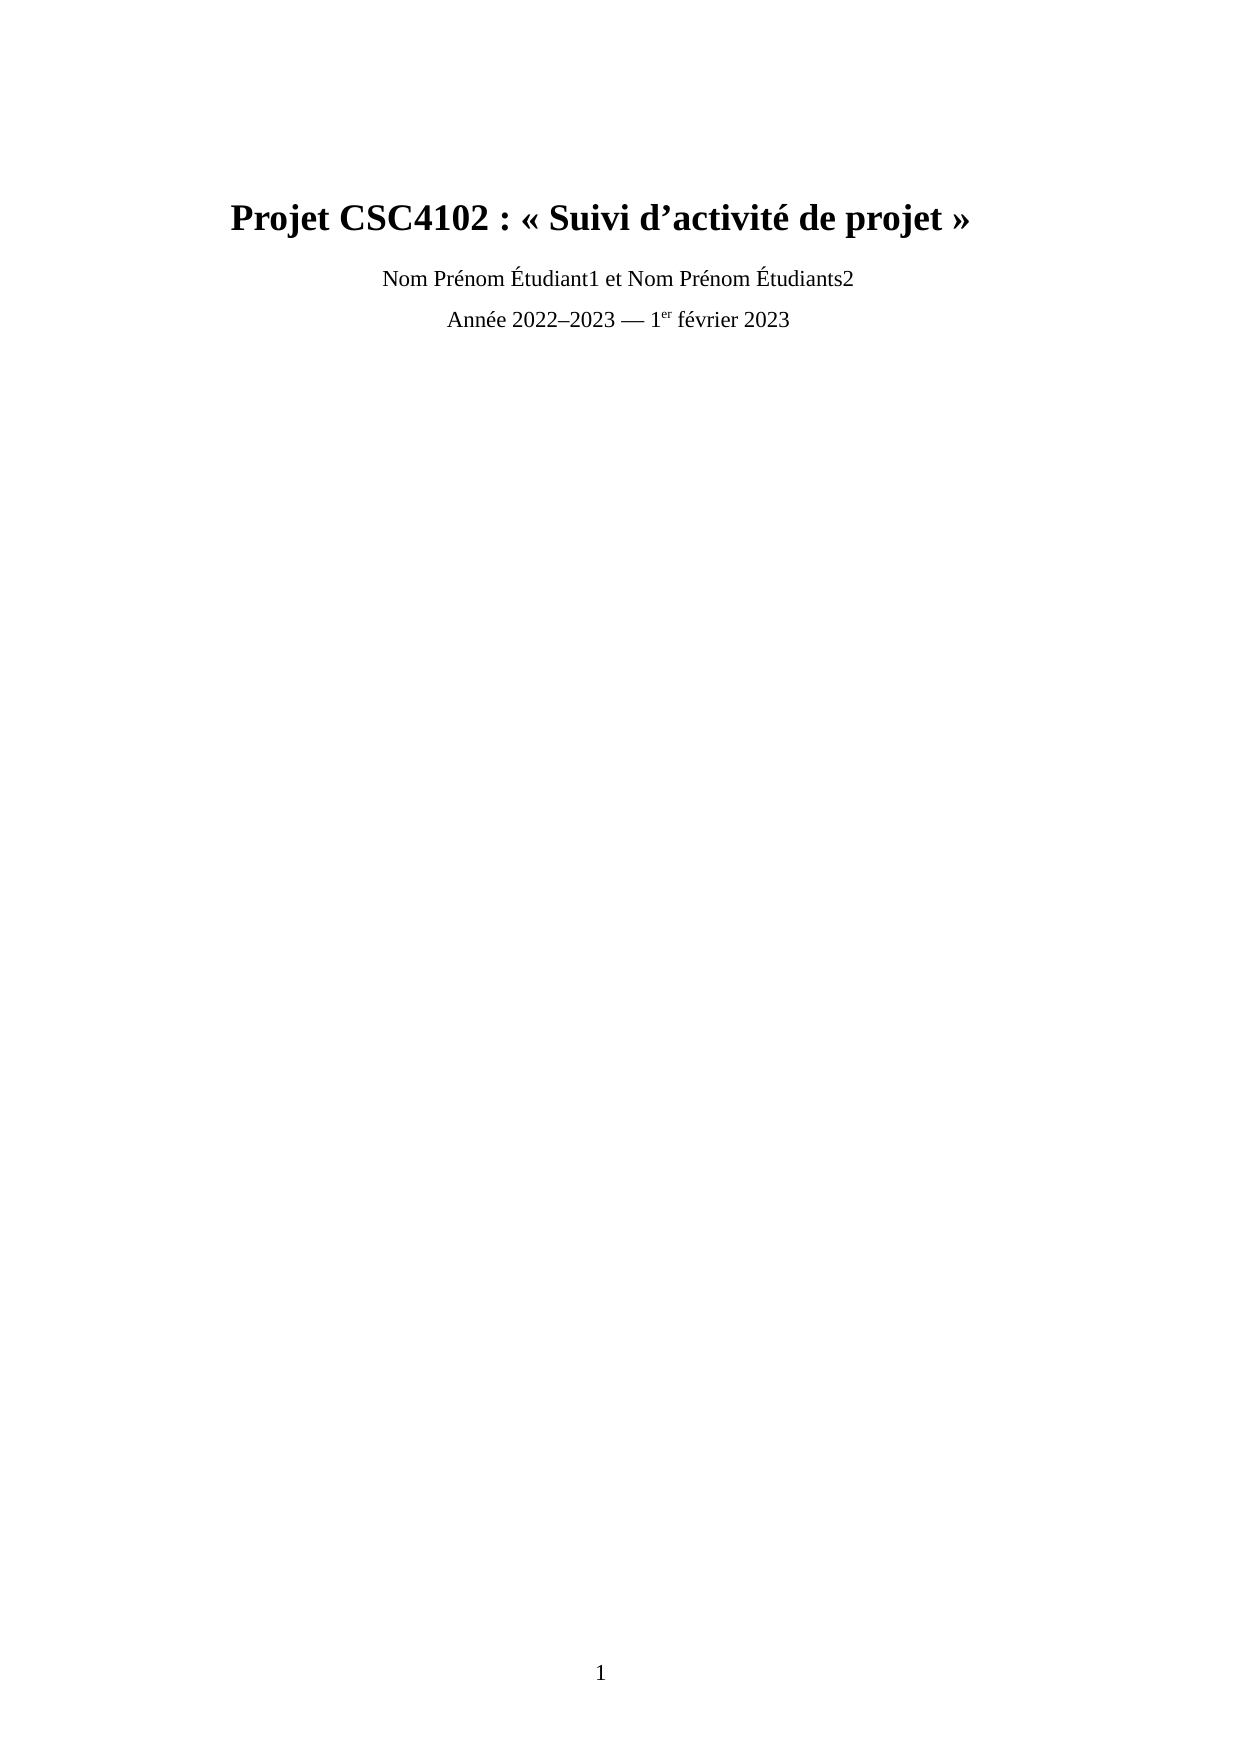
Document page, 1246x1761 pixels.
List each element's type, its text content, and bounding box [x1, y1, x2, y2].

text Nom Prénom Étudiant1 et Nom Prénom Étudiants2 [126, 266, 1075, 292]
text Année 2022–2023 — 1er février 2023 [126, 306, 1075, 333]
title Projet CSC4102 : « Suivi d’activité de projet » [126, 195, 1075, 238]
